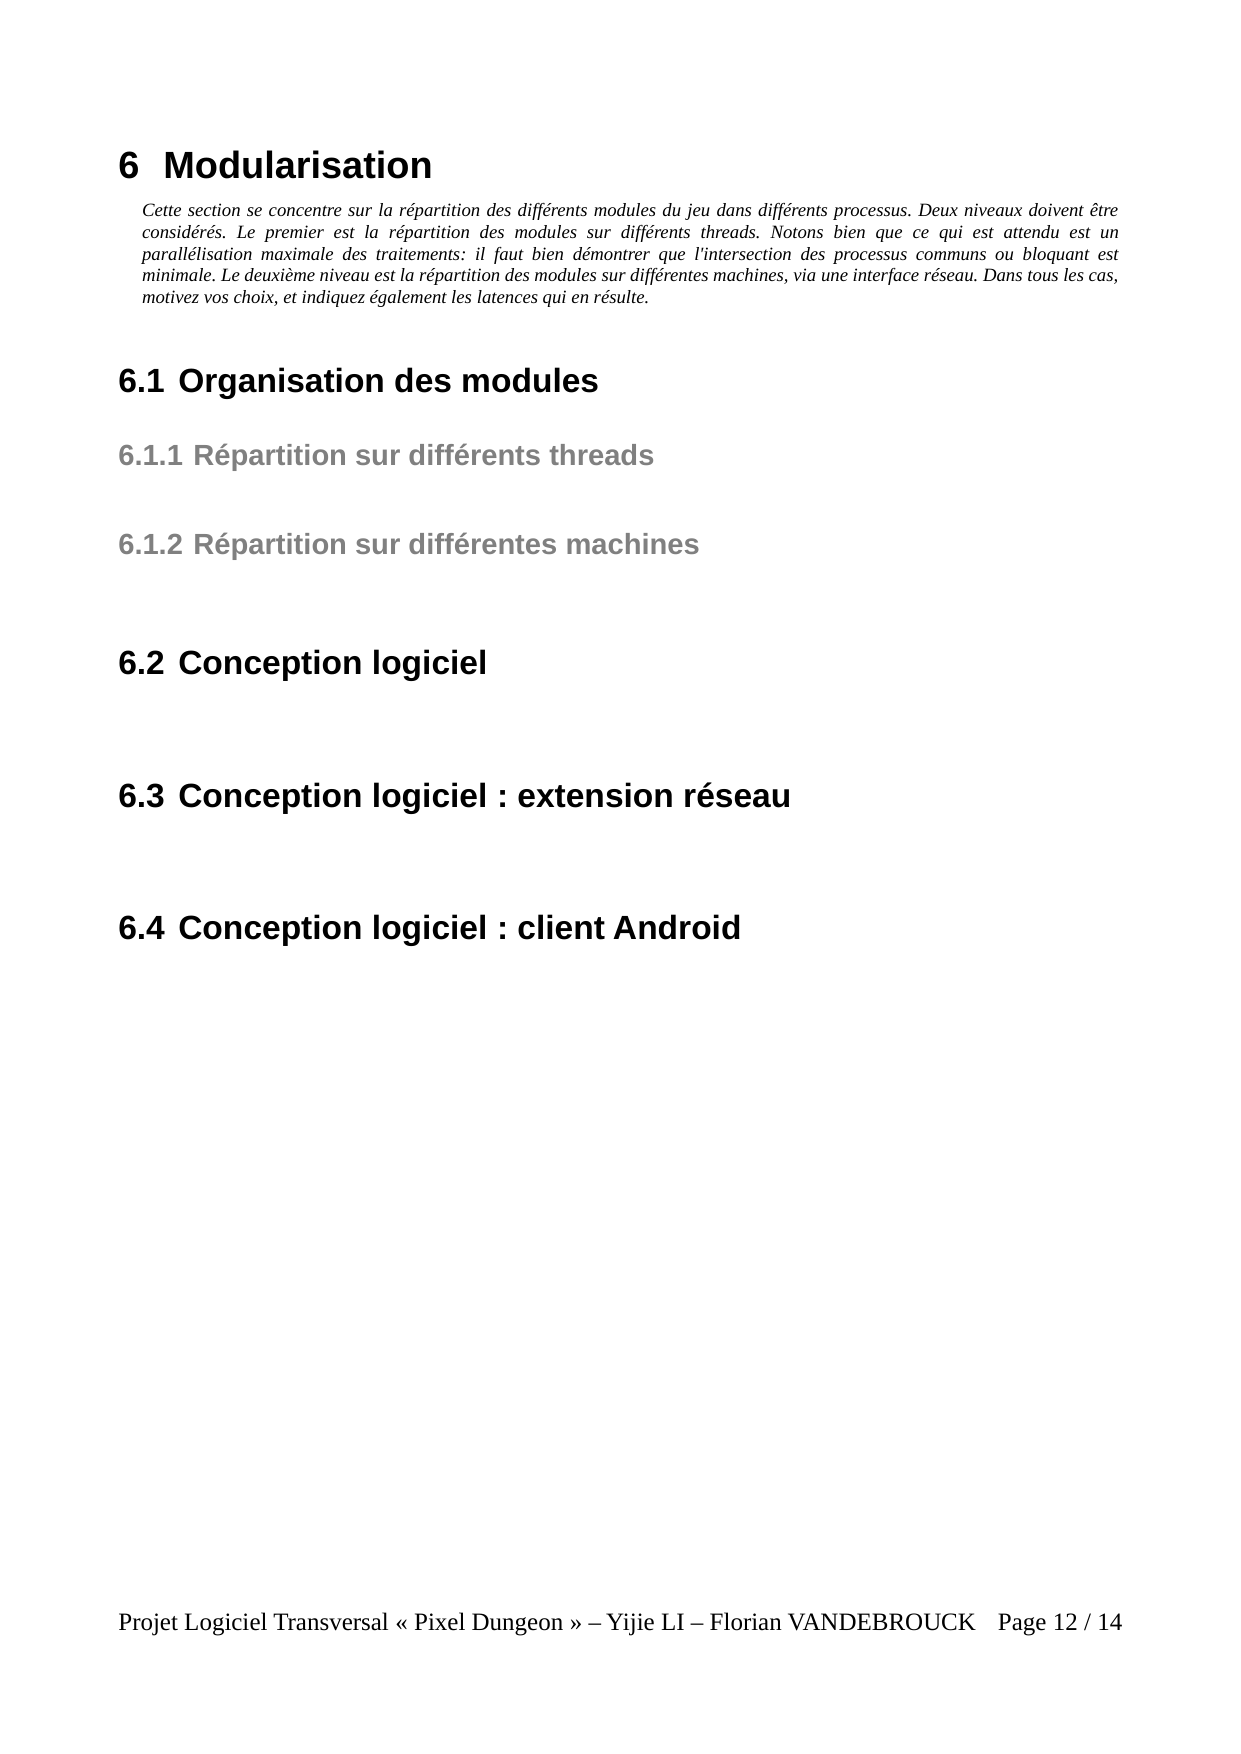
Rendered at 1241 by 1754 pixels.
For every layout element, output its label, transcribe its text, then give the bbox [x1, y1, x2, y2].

subtitle Répartition sur différentes machines [118, 527, 1122, 561]
subtitle Répartition sur différents threads [118, 438, 1122, 471]
subtitle Conception logiciel : client Android [118, 908, 1122, 947]
subtitle Modularisation [118, 143, 1122, 187]
subtitle Organisation des modules [118, 361, 1122, 399]
text Cette section se concentre sur la répartition des différents modules du jeu dans différents processus. Deux niveaux doivent être considérés. Le premier est la répartition des modules sur différents threads. Notons bien que ce qui est attendu est un parallélisation maximale des traitements: il faut bien démontrer que l'intersection des processus communs ou bloquant est minimale. Le deuxième niveau est la répartition des modules sur différentes machines, via une interface réseau. Dans tous les cas, motivez vos choix, et indiquez également les latences qui en résulte. [142, 199, 1122, 307]
subtitle Conception logiciel : extension réseau [118, 776, 1122, 814]
subtitle Conception logiciel [118, 643, 1122, 682]
